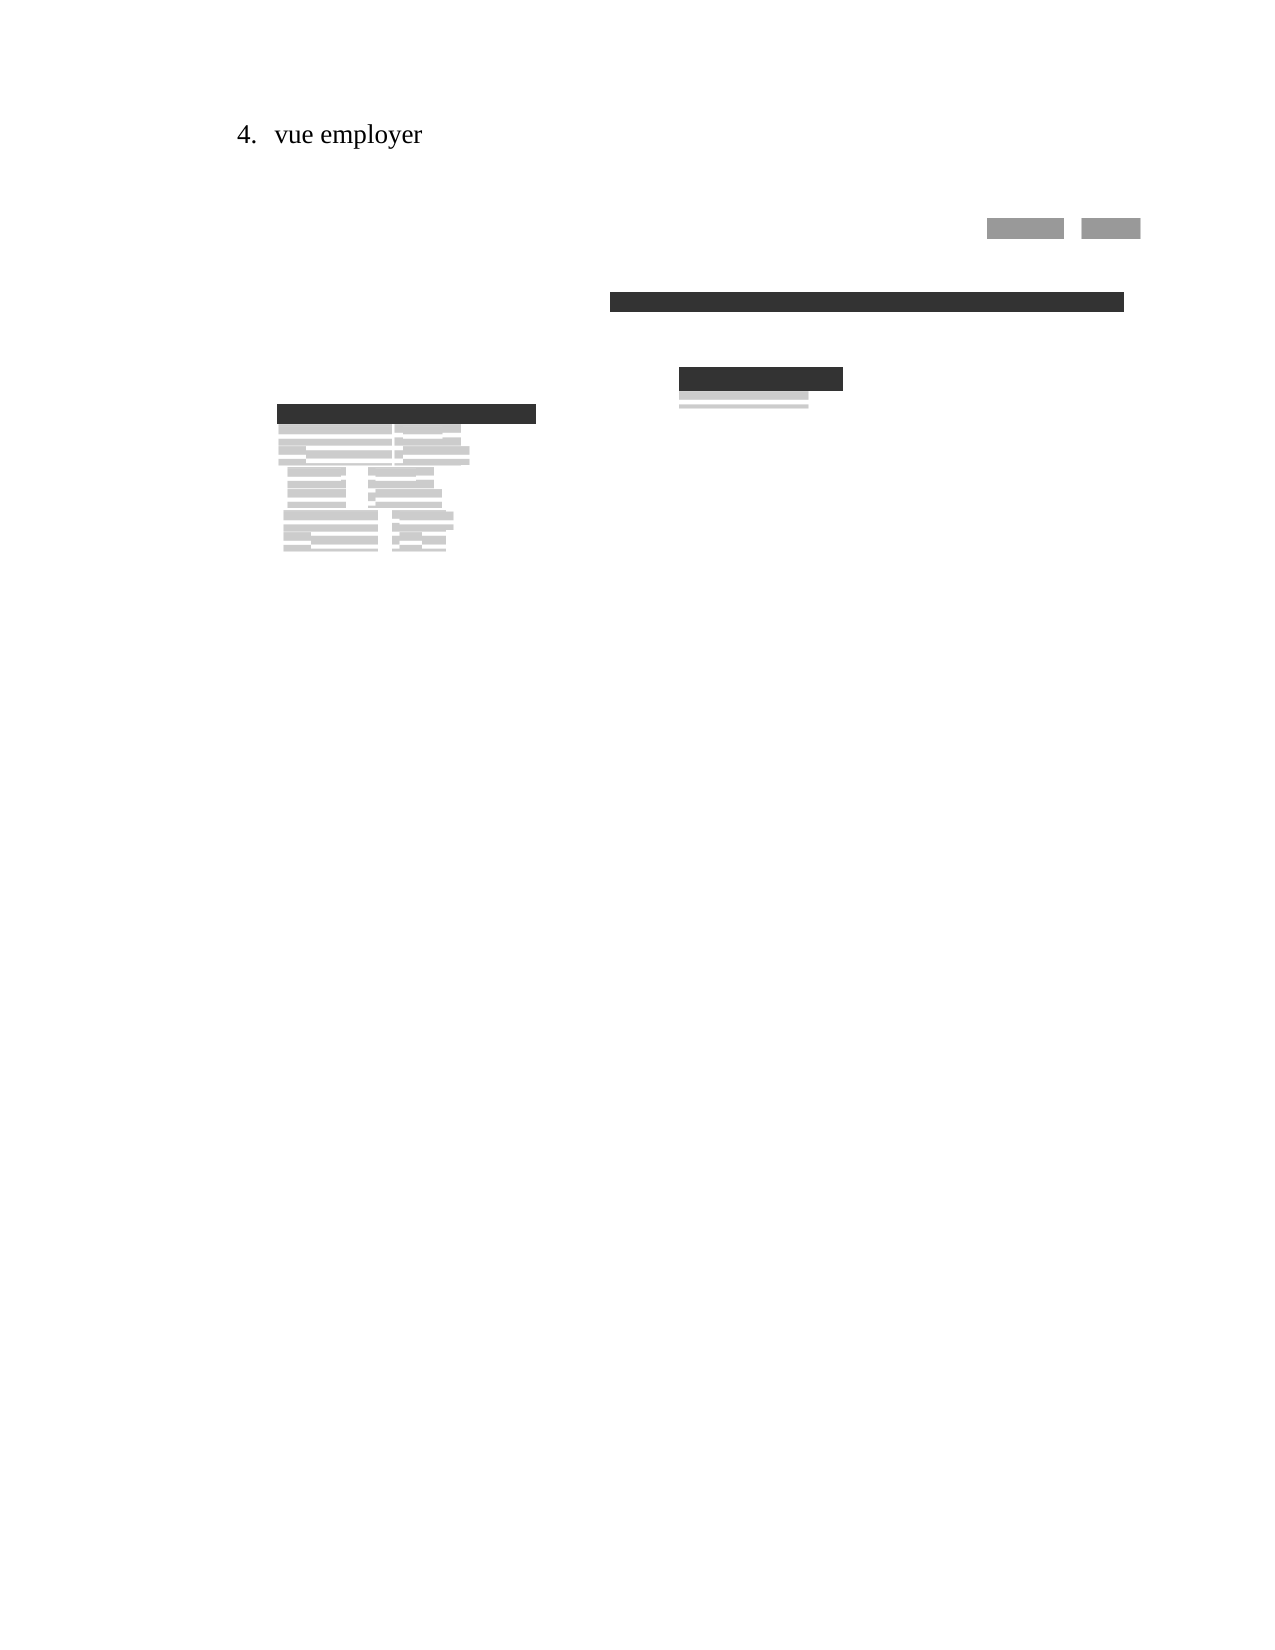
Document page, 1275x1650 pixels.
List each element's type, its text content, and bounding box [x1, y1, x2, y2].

picture [257, 167, 1147, 819]
list vue employer [237, 118, 1157, 149]
